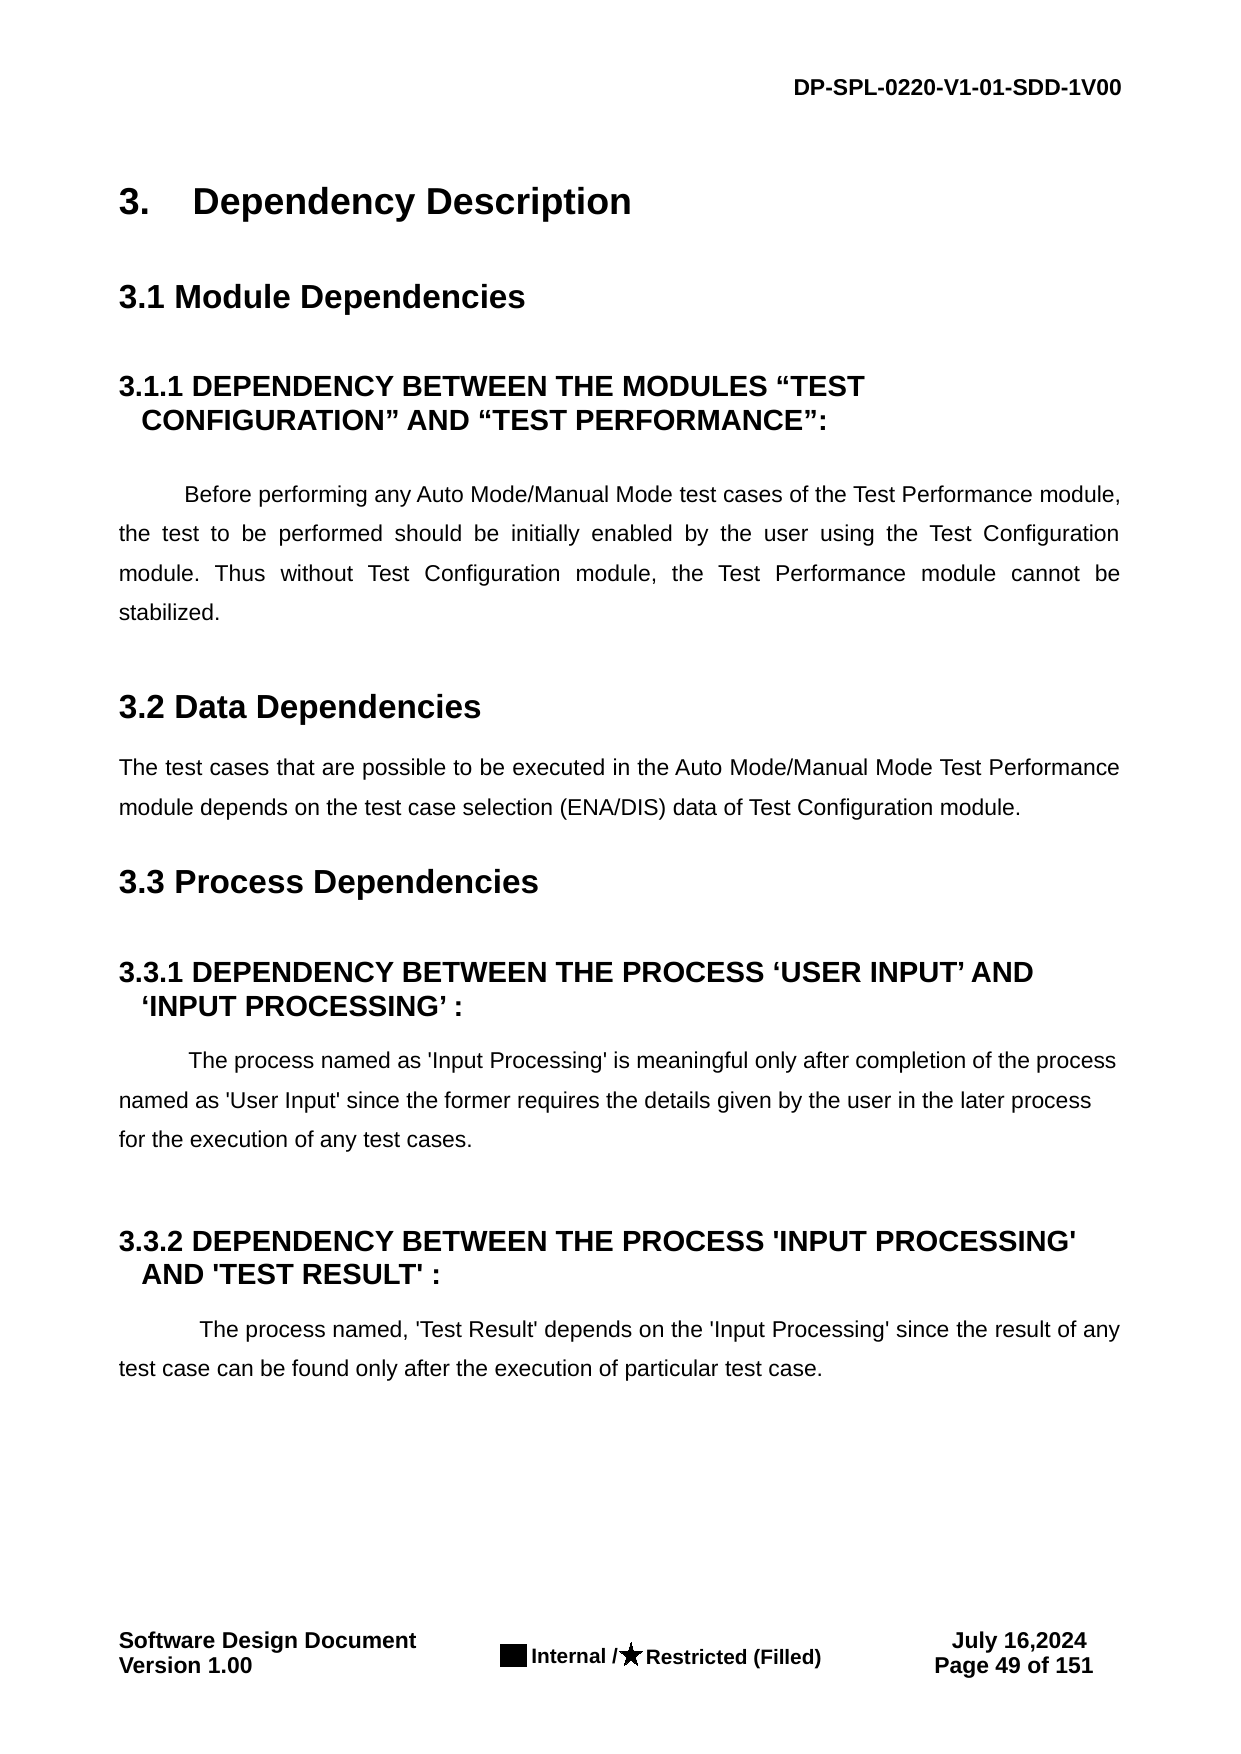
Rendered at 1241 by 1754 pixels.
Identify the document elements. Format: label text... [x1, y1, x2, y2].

subtitle DEPENDENCY BETWEEN THE PROCESS ‘USER INPUT’ AND ‘INPUT PROCESSING’ : [118, 955, 1122, 1022]
subtitle Module Dependencies [118, 277, 1122, 315]
text Before performing any Auto Mode/Manual Mode test cases of the Test Performance module, the test to be performed should be initially enabled by the user using the Test Configuration module. Thus without Test Configuration module, the Test Performance module cannot be stabilized. [118, 481, 1122, 625]
text The test cases that are possible to be executed in the Auto Mode/Manual Mode Test Performance module depends on the test case selection (ENA/DIS) data of Test Configuration module. [118, 754, 1122, 820]
subtitle Data Dependencies [118, 687, 1122, 725]
subtitle Process Dependencies [118, 862, 1122, 901]
subtitle DEPENDENCY BETWEEN THE MODULES “TEST CONFIGURATION” AND “TEST PERFORMANCE”: [118, 369, 1122, 436]
text The process named as 'Input Processing' is meaningful only after completion of the process named as 'User Input' since the former requires the details given by the user in the later process for the execution of any test cases. [118, 1047, 1122, 1152]
text The process named, 'Test Result' depends on the 'Input Processing' since the result of any test case can be found only after the execution of particular test case. [118, 1316, 1122, 1381]
subtitle DEPENDENCY BETWEEN THE PROCESS 'INPUT PROCESSING' AND 'TEST RESULT' : [118, 1223, 1122, 1291]
subtitle Dependency Description [118, 179, 1122, 223]
